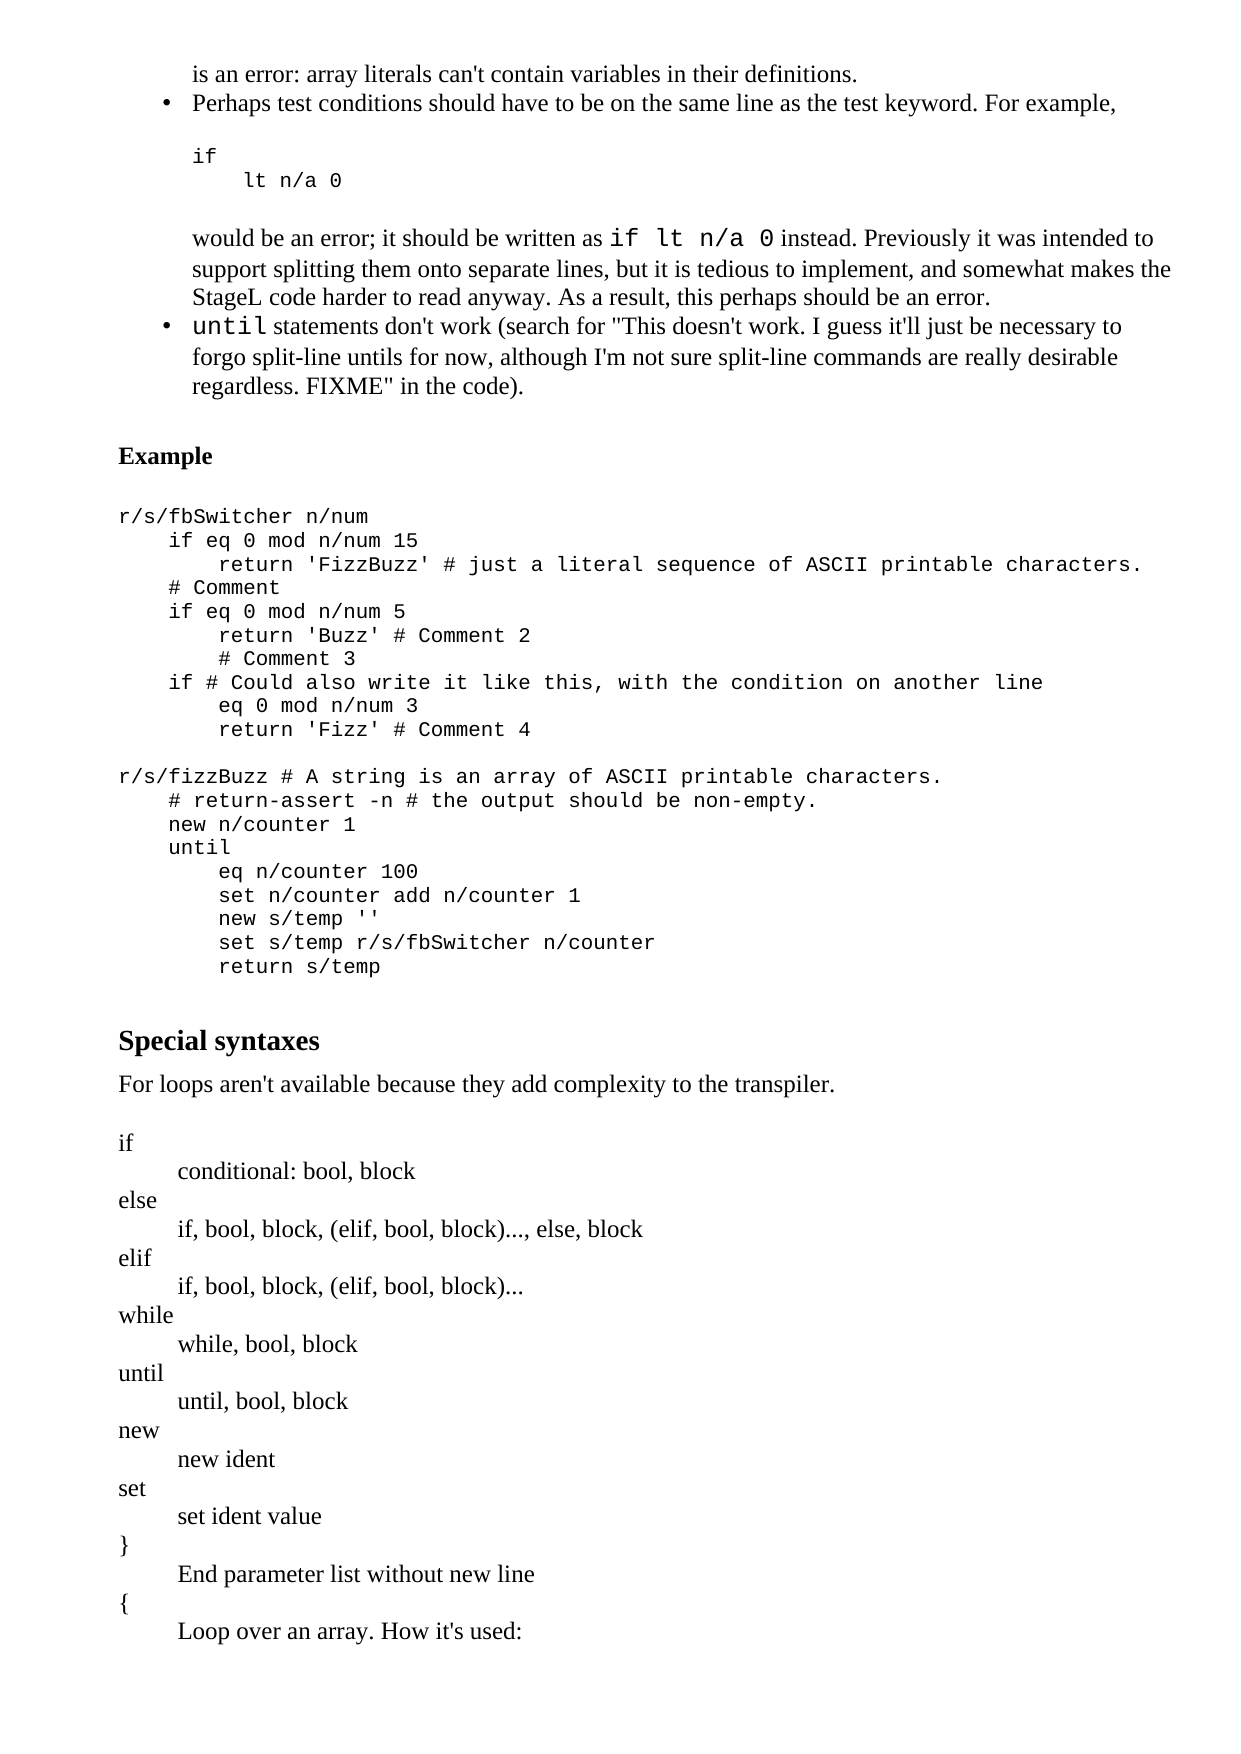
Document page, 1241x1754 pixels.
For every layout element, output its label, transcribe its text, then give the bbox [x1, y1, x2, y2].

list new ident [177, 1444, 1181, 1473]
list if, bool, block, (elif, bool, block)..., else, block [177, 1214, 1181, 1243]
list End parameter list without new line [177, 1559, 1181, 1588]
text eq n/counter 100 [118, 861, 1181, 885]
text r/s/fbSwitcher n/num [118, 506, 1181, 530]
text new n/counter 1 [118, 814, 1181, 837]
subtitle Special syntaxes [118, 1023, 1181, 1057]
text set n/counter add n/counter 1 [118, 885, 1181, 908]
list Perhaps test conditions should have to be on the same line as the test keyword. For example, [162, 88, 1181, 117]
subtitle new [118, 1415, 1181, 1444]
list set ident value [177, 1501, 1181, 1530]
text until [118, 837, 1181, 861]
list lt n/a 0 [162, 170, 1181, 193]
list if, bool, block, (elif, bool, block)... [177, 1271, 1181, 1300]
subtitle { [118, 1588, 1181, 1616]
text return 'Buzz' # Comment 2 [118, 624, 1181, 648]
list until statements don't work (search for "This doesn't work. I guess it'll just be necessary to forgo split-line untils for now, although I'm not sure split-line commands are really desirable regardless. FIXME" in the code). [162, 311, 1181, 399]
list is an error: array literals can't contain variables in their definitions. [162, 59, 1181, 88]
text # Comment 3 [118, 648, 1181, 672]
text For loops aren't available because they add complexity to the transpiler. [118, 1069, 1181, 1098]
subtitle until [118, 1358, 1181, 1386]
list conditional: bool, block [177, 1156, 1181, 1185]
list until, bool, block [177, 1386, 1181, 1415]
subtitle if [118, 1128, 1181, 1156]
list if [162, 146, 1181, 170]
subtitle else [118, 1185, 1181, 1214]
subtitle set [118, 1473, 1181, 1501]
subtitle elif [118, 1243, 1181, 1271]
text new s/temp '' [118, 908, 1181, 932]
text # Comment [118, 577, 1181, 601]
text return 'Fizz' # Comment 4 [118, 719, 1181, 743]
text if eq 0 mod n/num 5 [118, 601, 1181, 624]
text r/s/fizzBuzz # A string is an array of ASCII printable characters. [118, 766, 1181, 790]
list while, bool, block [177, 1329, 1181, 1358]
text if eq 0 mod n/num 15 [118, 530, 1181, 554]
text if # Could also write it like this, with the condition on another line [118, 672, 1181, 696]
text eq 0 mod n/num 3 [118, 696, 1181, 719]
subtitle } [118, 1530, 1181, 1559]
text return s/temp [118, 956, 1181, 979]
list Loop over an array. How it's used: [177, 1616, 1181, 1645]
text return 'FizzBuzz' # just a literal sequence of ASCII printable characters. [118, 554, 1181, 577]
subtitle Example [118, 441, 1181, 470]
text # return-assert -n # the output should be non-empty. [118, 790, 1181, 814]
subtitle while [118, 1300, 1181, 1329]
text set s/temp r/s/fbSwitcher n/counter [118, 932, 1181, 956]
list would be an error; it should be written as if lt n/a 0 instead. Previously it was intended to support splitting them onto separate lines, but it is tedious to implement, and somewhat makes the StageL code harder to read anyway. As a result, this perhaps should be an error. [162, 223, 1181, 311]
